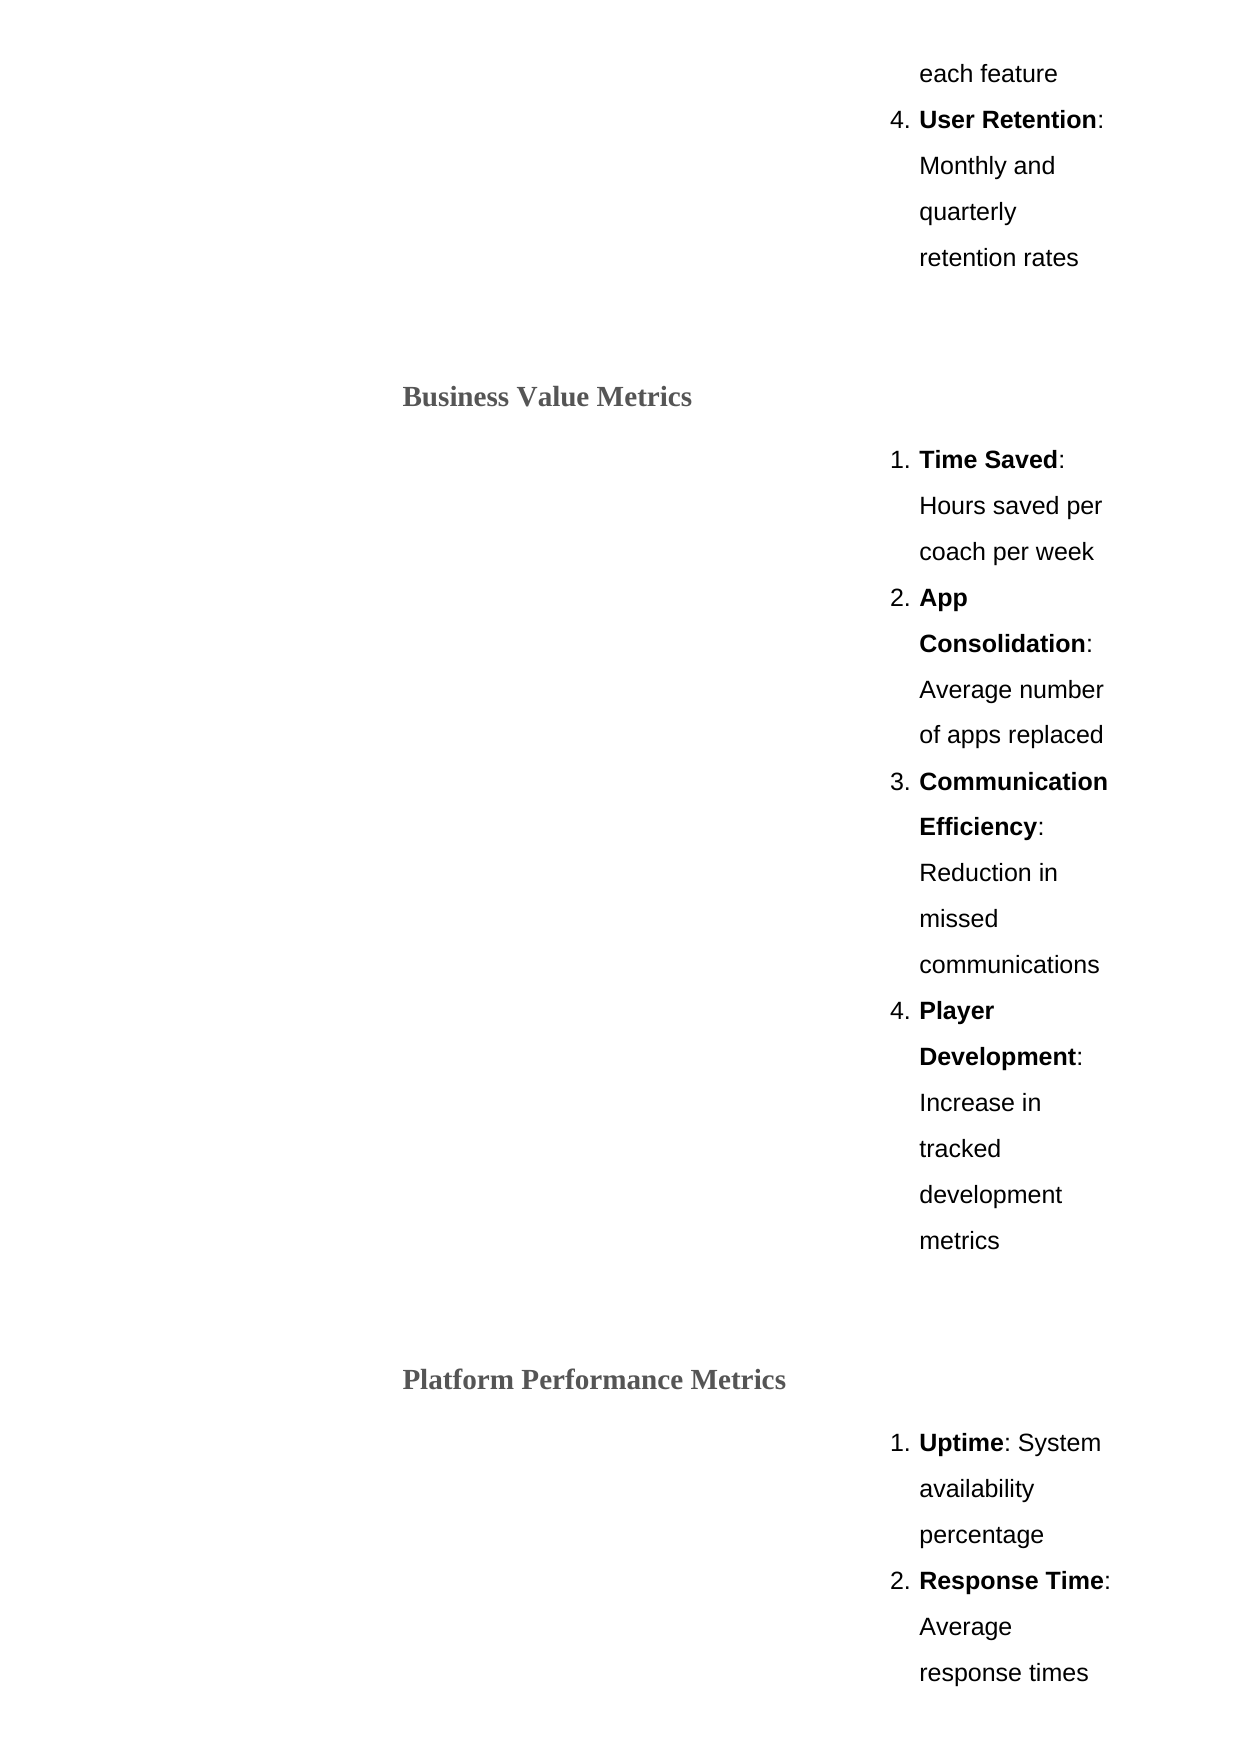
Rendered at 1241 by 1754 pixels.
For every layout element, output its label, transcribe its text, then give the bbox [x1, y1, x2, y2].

list Time Saved: Hours saved per coach per week [890, 445, 1119, 566]
subtitle Business Value Metrics [373, 379, 1119, 412]
list Uptime: System availability percentage [890, 1428, 1119, 1548]
list Response Time: Average response times [890, 1566, 1119, 1686]
list App Consolidation: Average number of apps replaced [890, 583, 1119, 749]
list each feature [890, 59, 1119, 88]
list Player Development: Increase in tracked development metrics [890, 996, 1119, 1254]
subtitle Platform Performance Metrics [373, 1362, 1119, 1395]
list Communication Efficiency: Reduction in missed communications [890, 766, 1119, 979]
list User Retention: Monthly and quarterly retention rates [890, 105, 1119, 272]
